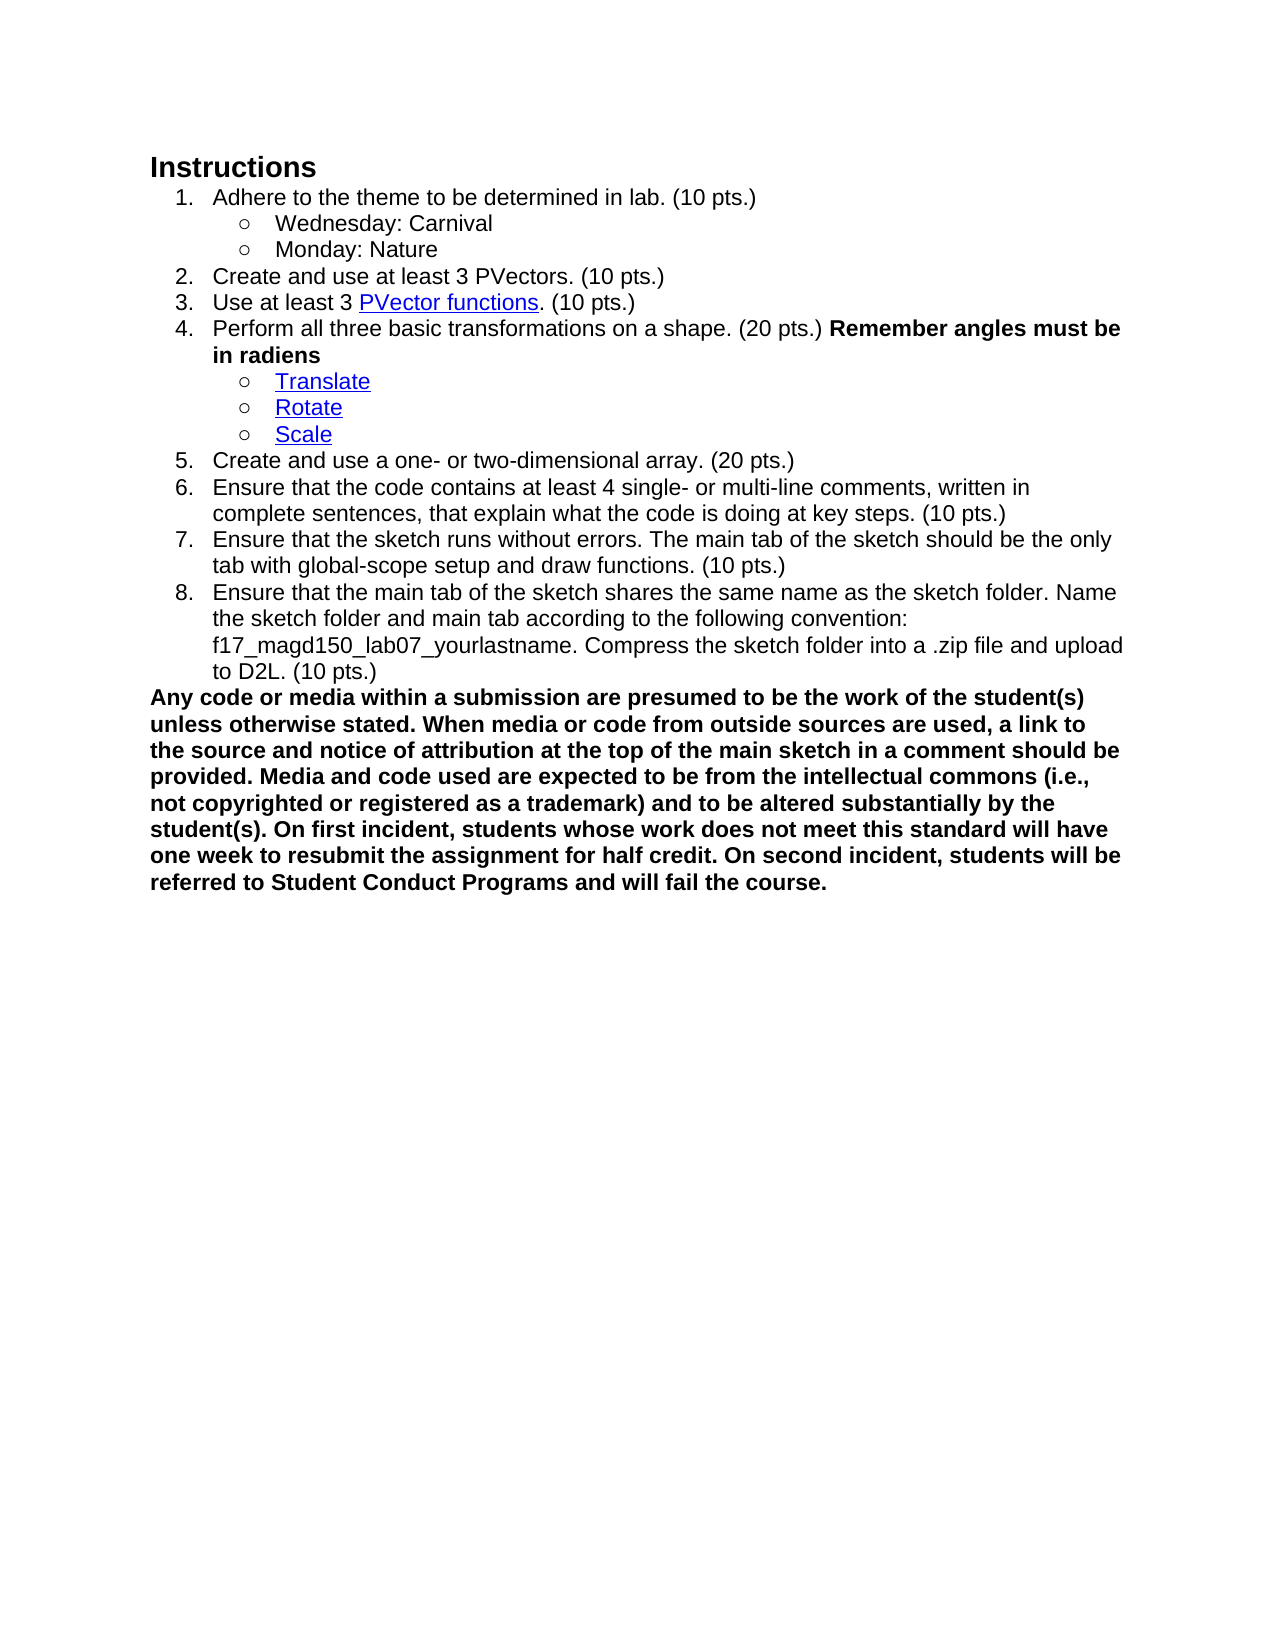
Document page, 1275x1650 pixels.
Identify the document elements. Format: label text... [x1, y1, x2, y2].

list Monday: Nature [275, 236, 1125, 263]
list Ensure that the sketch runs without errors. The main tab of the sketch should be the only tab with global-scope setup and draw functions. (10 pts.) [175, 526, 1125, 579]
list Create and use a one- or two-dimensional array. (20 pts.) [212, 447, 1125, 473]
text Any code or media within a submission are presumed to be the work of the student(s) unless otherwise stated. When media or code from outside sources are used, a link to the source and notice of attribution at the top of the main sketch in a comment should be provided. Media and code used are expected to be from the intellectual commons (i.e., not copyrighted or registered as a trademark) and to be altered substantially by the student(s). On first incident, students whose work does not meet this standard will have one week to resubmit the assignment for half credit. On second incident, students will be referred to Student Conduct Programs and will fail the course. [150, 684, 1125, 895]
list Rotate [275, 394, 1125, 421]
list Scale [275, 421, 1125, 447]
list Translate [275, 368, 1125, 394]
list Ensure that the code contains at least 4 single- or multi-line comments, written in complete sentences, that explain what the code is doing at key steps. (10 pts.) [175, 473, 1125, 526]
list Use at least 3 PVector functions. (10 pts.) [212, 289, 1125, 315]
subtitle Instructions [150, 150, 1125, 183]
list Create and use at least 3 PVectors. (10 pts.) [212, 263, 1125, 289]
list Perform all three basic transformations on a shape. (20 pts.) Remember angles must be in radiens [175, 315, 1125, 368]
list Adhere to the theme to be determined in lab. (10 pts.) [175, 183, 1125, 210]
list Wednesday: Carnival [275, 210, 1125, 236]
list Ensure that the main tab of the sketch shares the same name as the sketch folder. Name the sketch folder and main tab according to the following convention: f17_magd150_lab07_yourlastname. Compress the sketch folder into a .zip file and upload to D2L. (10 pts.) [175, 579, 1125, 684]
